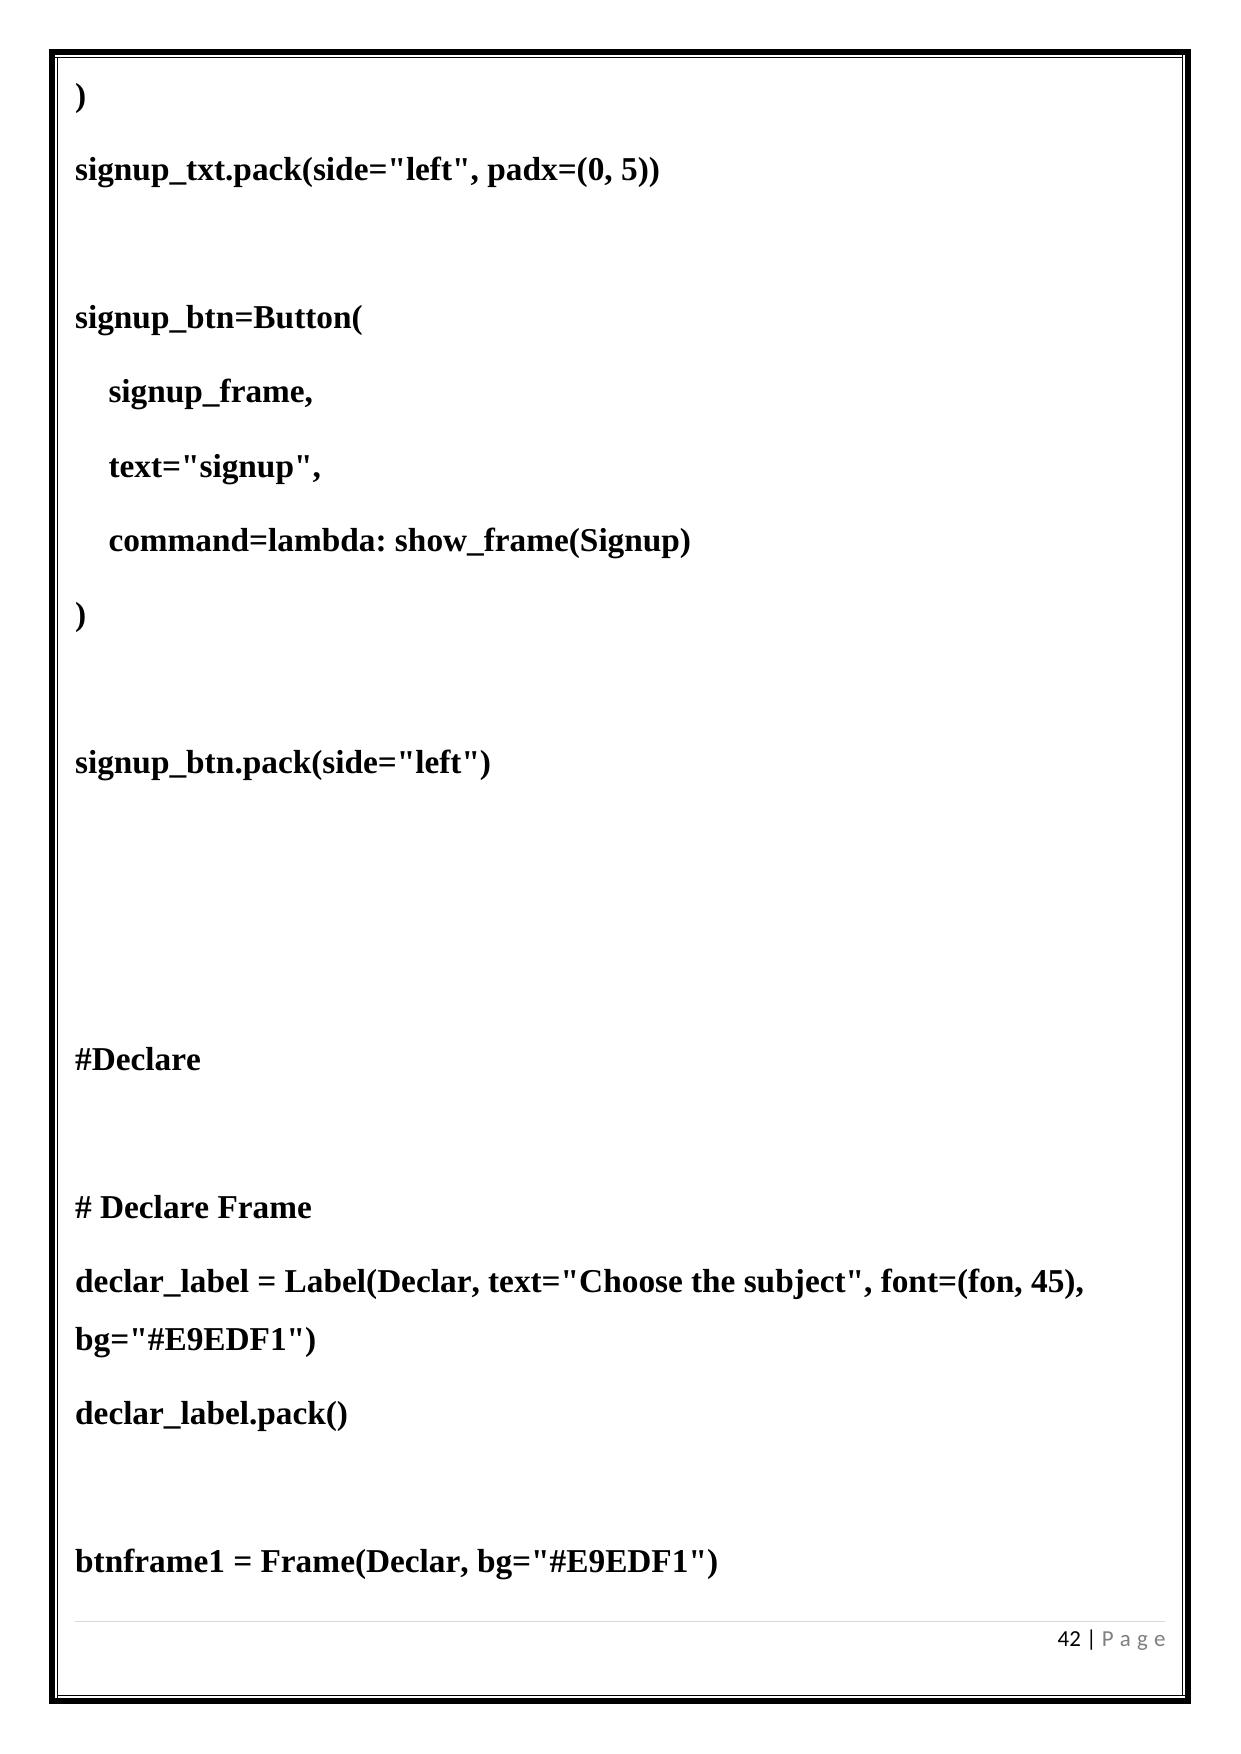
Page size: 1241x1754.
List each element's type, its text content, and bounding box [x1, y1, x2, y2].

text btnframe1 = Frame(Declar, bg="#E9EDF1") [75, 1542, 1165, 1580]
text declar_label.pack() [75, 1393, 1165, 1432]
text signup_txt.pack(side="left", padx=(0, 5)) [75, 149, 1165, 187]
text text="signup", [75, 446, 1165, 484]
text signup_frame, [75, 372, 1165, 410]
text signup_btn=Button( [75, 297, 1165, 336]
text ) [75, 594, 1165, 632]
text declar_label = Label(Declar, text="Choose the subject", font=(fon, 45), bg="#E9EDF1") [75, 1262, 1165, 1357]
text signup_btn.pack(side="left") [75, 742, 1165, 781]
text ) [75, 75, 1165, 113]
text command=lambda: show_frame(Signup) [75, 520, 1165, 558]
text #Declare [75, 1039, 1165, 1077]
text # Declare Frame [75, 1187, 1165, 1226]
